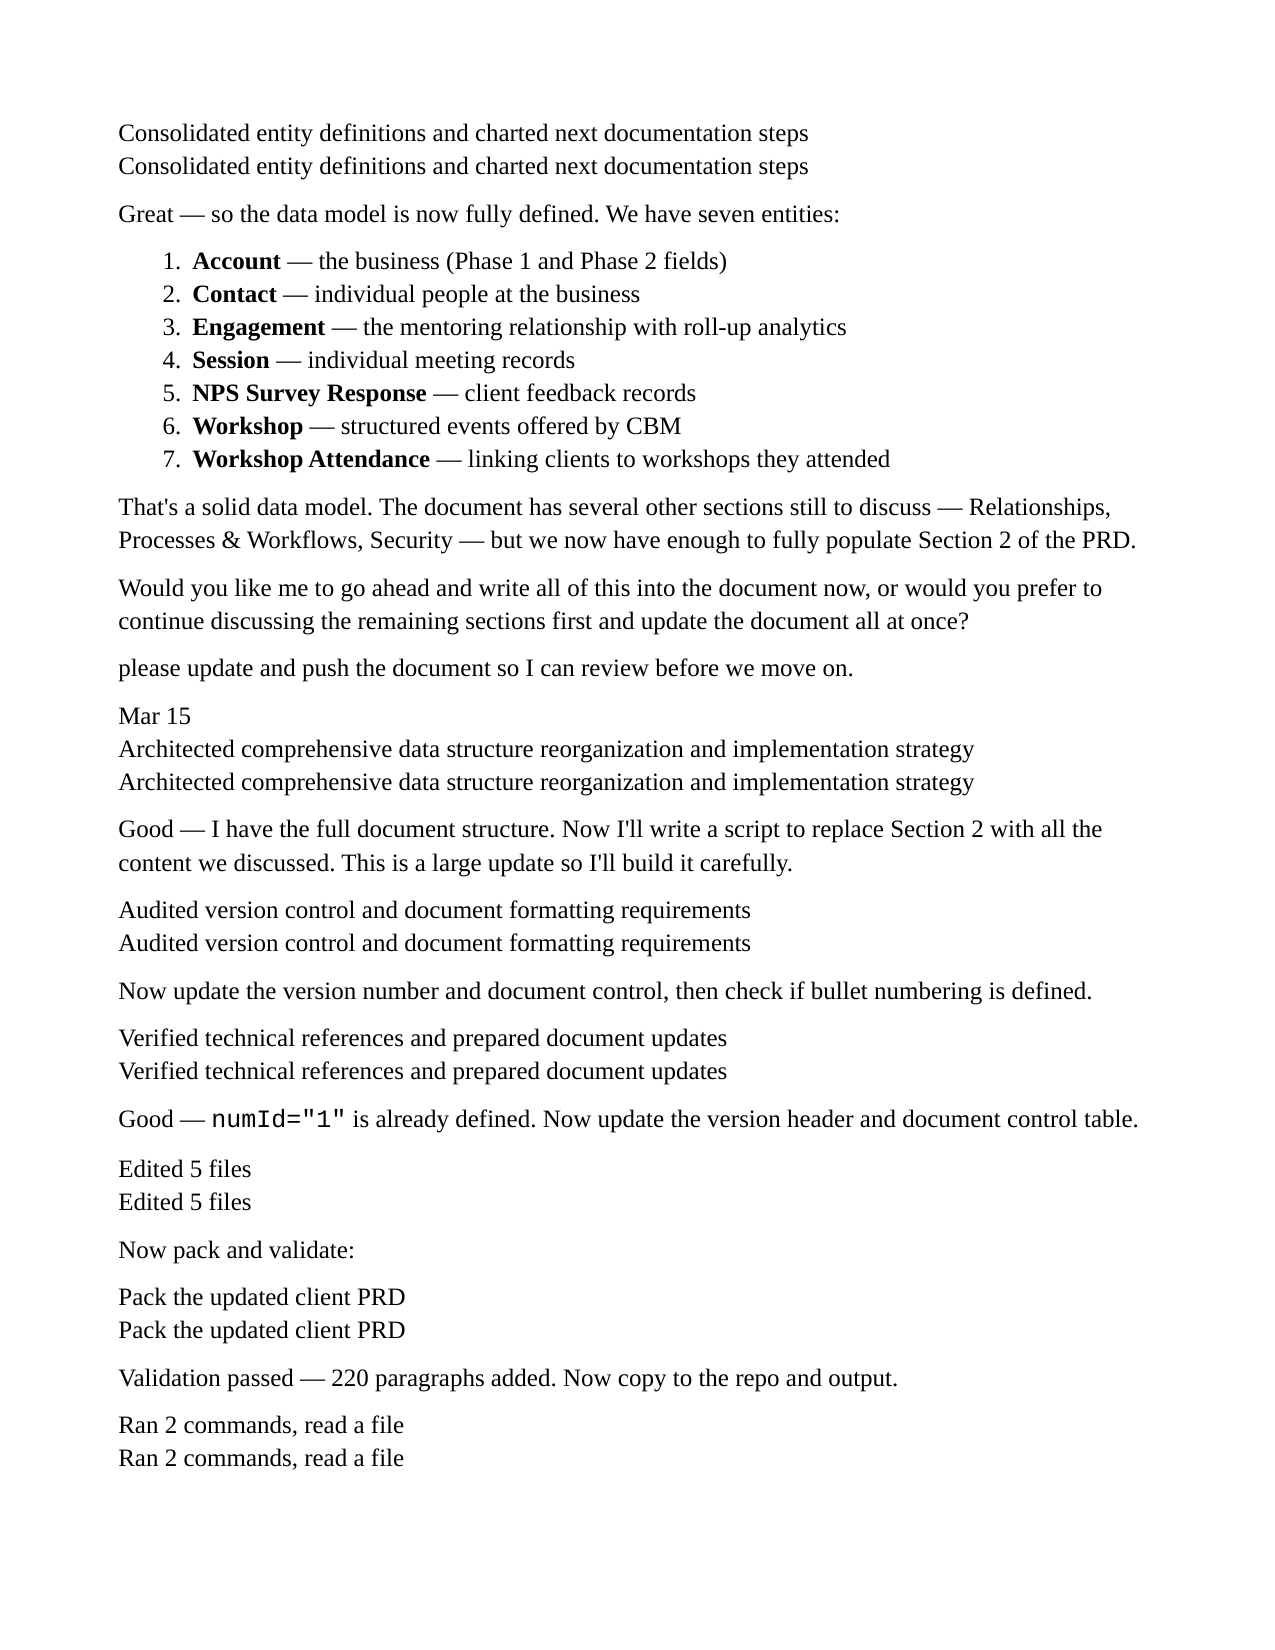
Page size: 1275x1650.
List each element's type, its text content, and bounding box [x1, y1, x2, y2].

list Workshop Attendance — linking clients to workshops they attended [162, 444, 1157, 473]
text Validation passed — 220 paragraphs added. Now copy to the repo and output. [118, 1363, 1157, 1392]
text Consolidated entity definitions and charted next documentation steps [118, 118, 1157, 147]
text Would you like me to go ahead and write all of this into the document now, or would you prefer to continue discussing the remaining sections first and update the document all at once? [118, 573, 1157, 634]
text Good — I have the full document structure. Now I'll write a script to replace Section 2 with all the content we discussed. This is a large update so I'll build it carefully. [118, 814, 1157, 876]
text Mar 15 [118, 701, 1157, 730]
text Great — so the data model is now fully defined. We have seven entities: [118, 199, 1157, 227]
text Architected comprehensive data structure reorganization and implementation strategy [118, 767, 1157, 796]
text Good — numId="1" is already defined. Now update the version header and document control table. [118, 1104, 1157, 1135]
list Session — individual meeting records [162, 345, 1157, 374]
text Audited version control and document formatting requirements [118, 895, 1157, 924]
text please update and push the document so I can review before we move on. [118, 653, 1157, 682]
text Ran 2 commands, read a file [118, 1411, 1157, 1439]
list NPS Survey Response — client feedback records [162, 378, 1157, 407]
text Ran 2 commands, read a file [118, 1443, 1157, 1472]
list Contact — individual people at the business [162, 279, 1157, 308]
text Pack the updated client PRD [118, 1315, 1157, 1344]
text Edited 5 files [118, 1187, 1157, 1216]
list Workshop — structured events offered by CBM [162, 411, 1157, 440]
text Consolidated entity definitions and charted next documentation steps [118, 151, 1157, 180]
text Verified technical references and prepared document updates [118, 1023, 1157, 1052]
text That's a solid data model. The document has several other sections still to discuss — Relationships, Processes & Workflows, Security — but we now have enough to fully populate Section 2 of the PRD. [118, 492, 1157, 554]
text Now update the version number and document control, then check if bullet numbering is defined. [118, 976, 1157, 1004]
text Edited 5 files [118, 1154, 1157, 1183]
text Verified technical references and prepared document updates [118, 1056, 1157, 1085]
text Audited version control and document formatting requirements [118, 928, 1157, 957]
list Account — the business (Phase 1 and Phase 2 fields) [162, 246, 1157, 275]
list Engagement — the mentoring relationship with roll-up analytics [162, 312, 1157, 341]
text Now pack and validate: [118, 1235, 1157, 1263]
text Architected comprehensive data structure reorganization and implementation strategy [118, 734, 1157, 763]
text Pack the updated client PRD [118, 1282, 1157, 1311]
